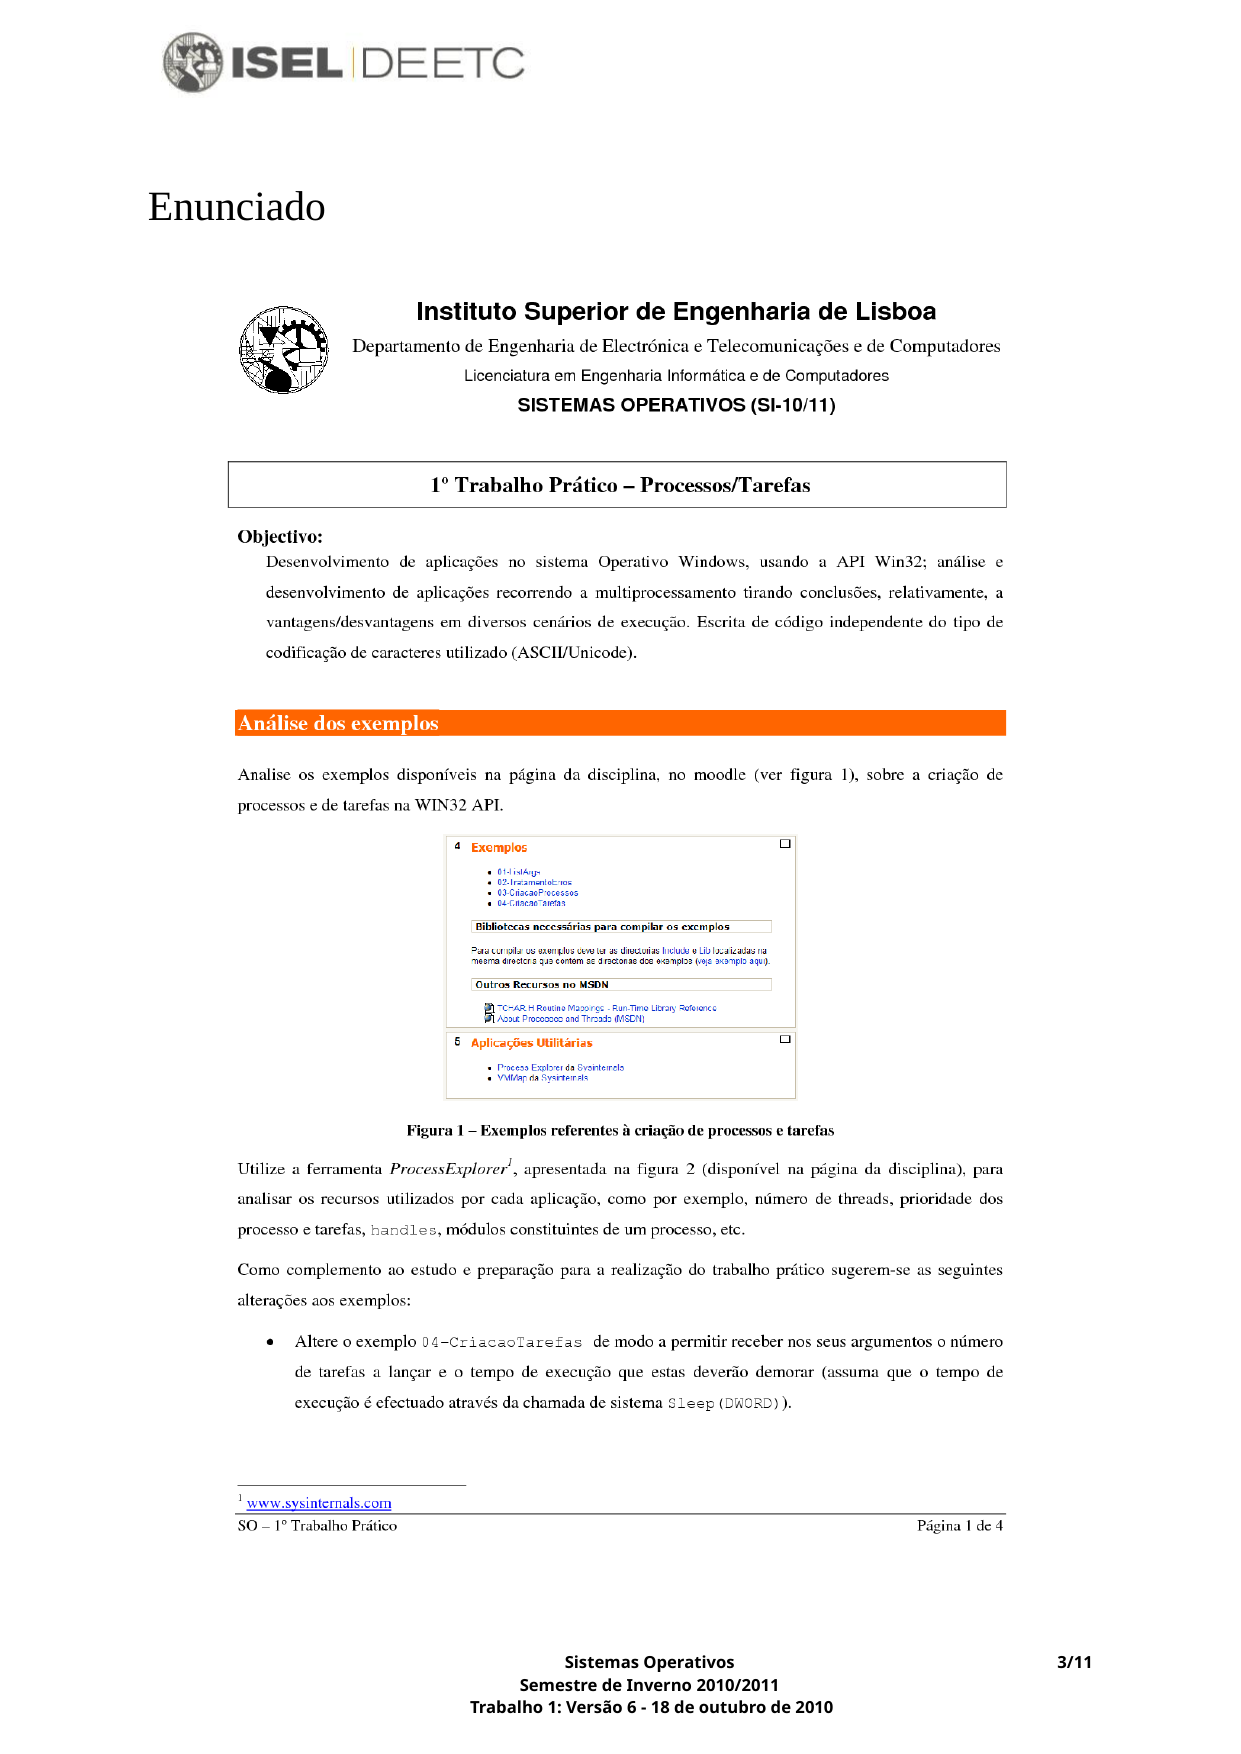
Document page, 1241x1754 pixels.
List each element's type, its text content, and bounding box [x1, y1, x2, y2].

picture [153, 17, 555, 118]
subtitle Enunciado [148, 181, 1093, 229]
picture [147, 241, 1093, 1579]
